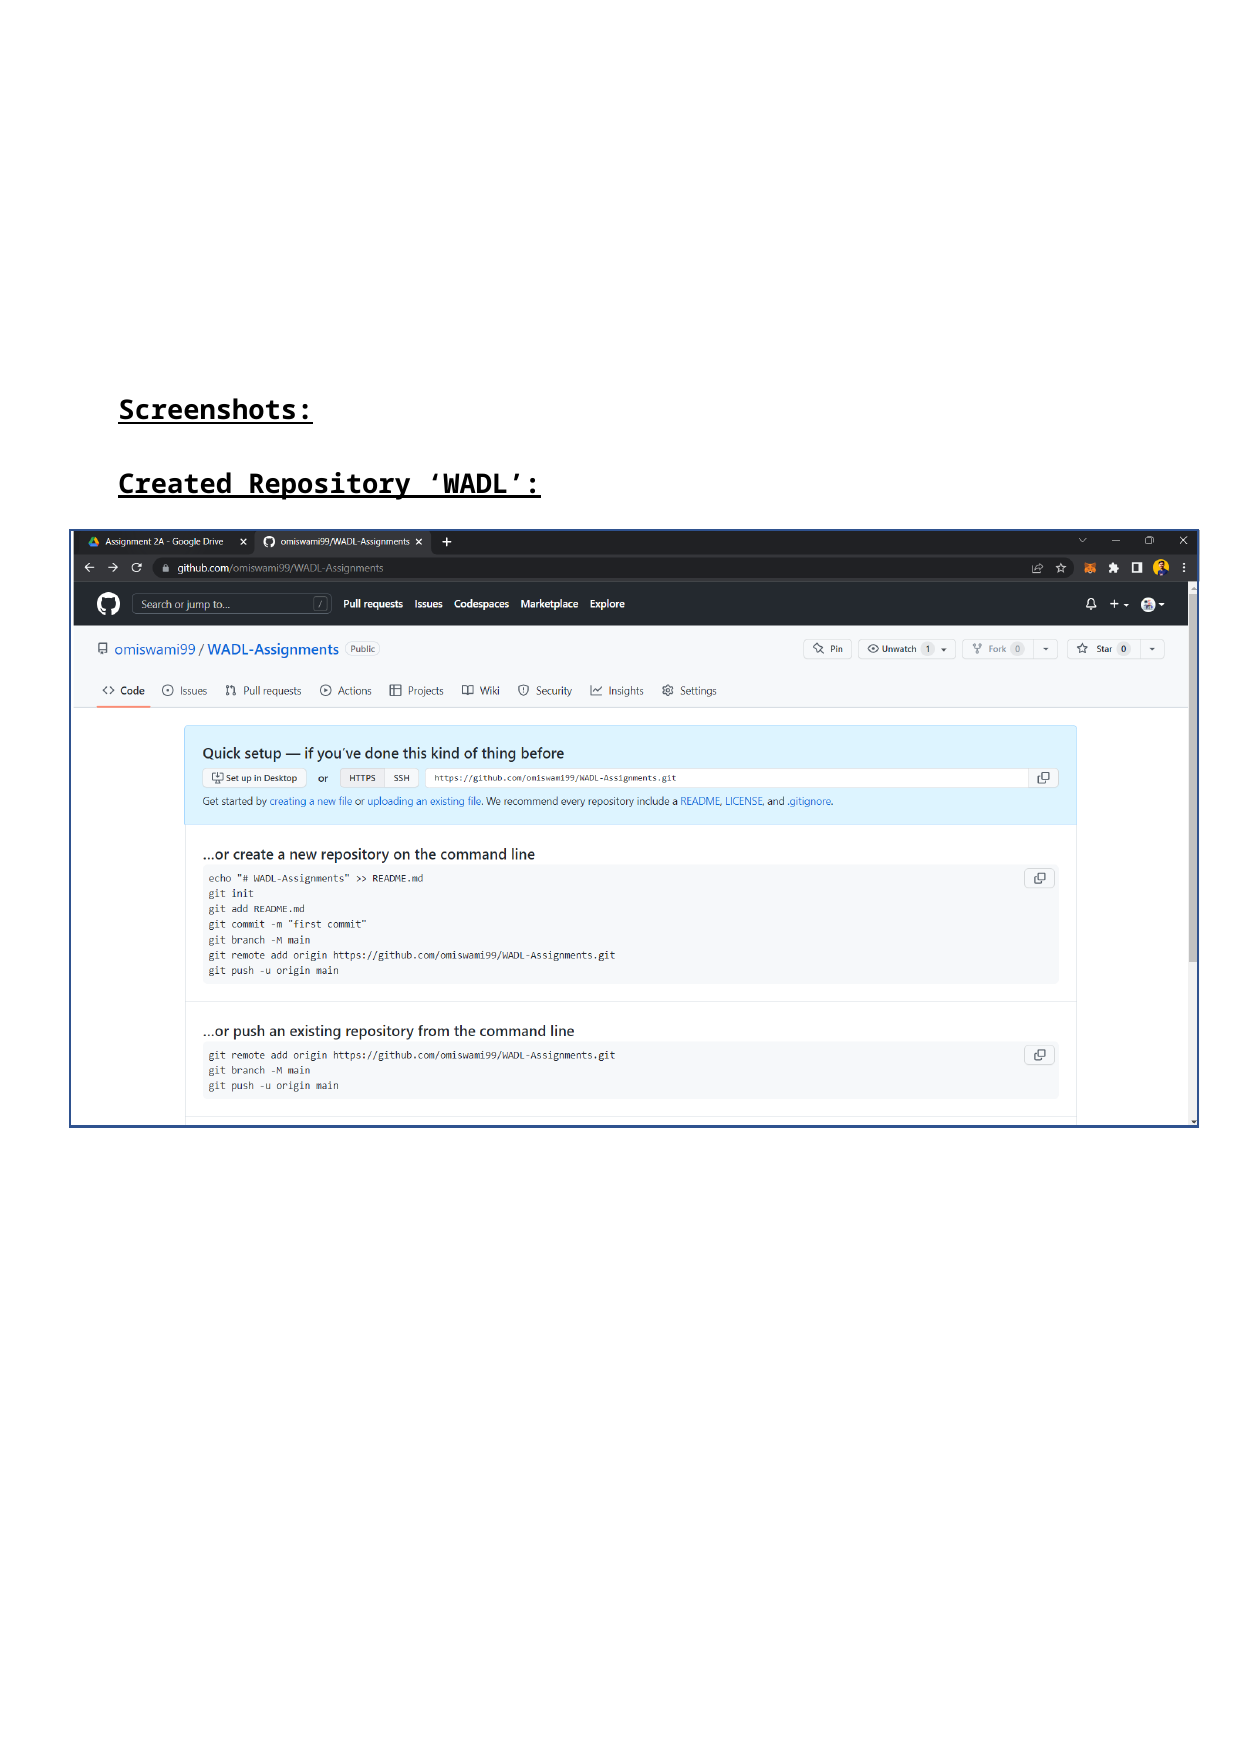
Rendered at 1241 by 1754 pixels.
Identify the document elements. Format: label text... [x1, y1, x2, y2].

text Created Repository ‘WADL’: [118, 464, 1122, 501]
text Screenshots: [118, 391, 1122, 427]
